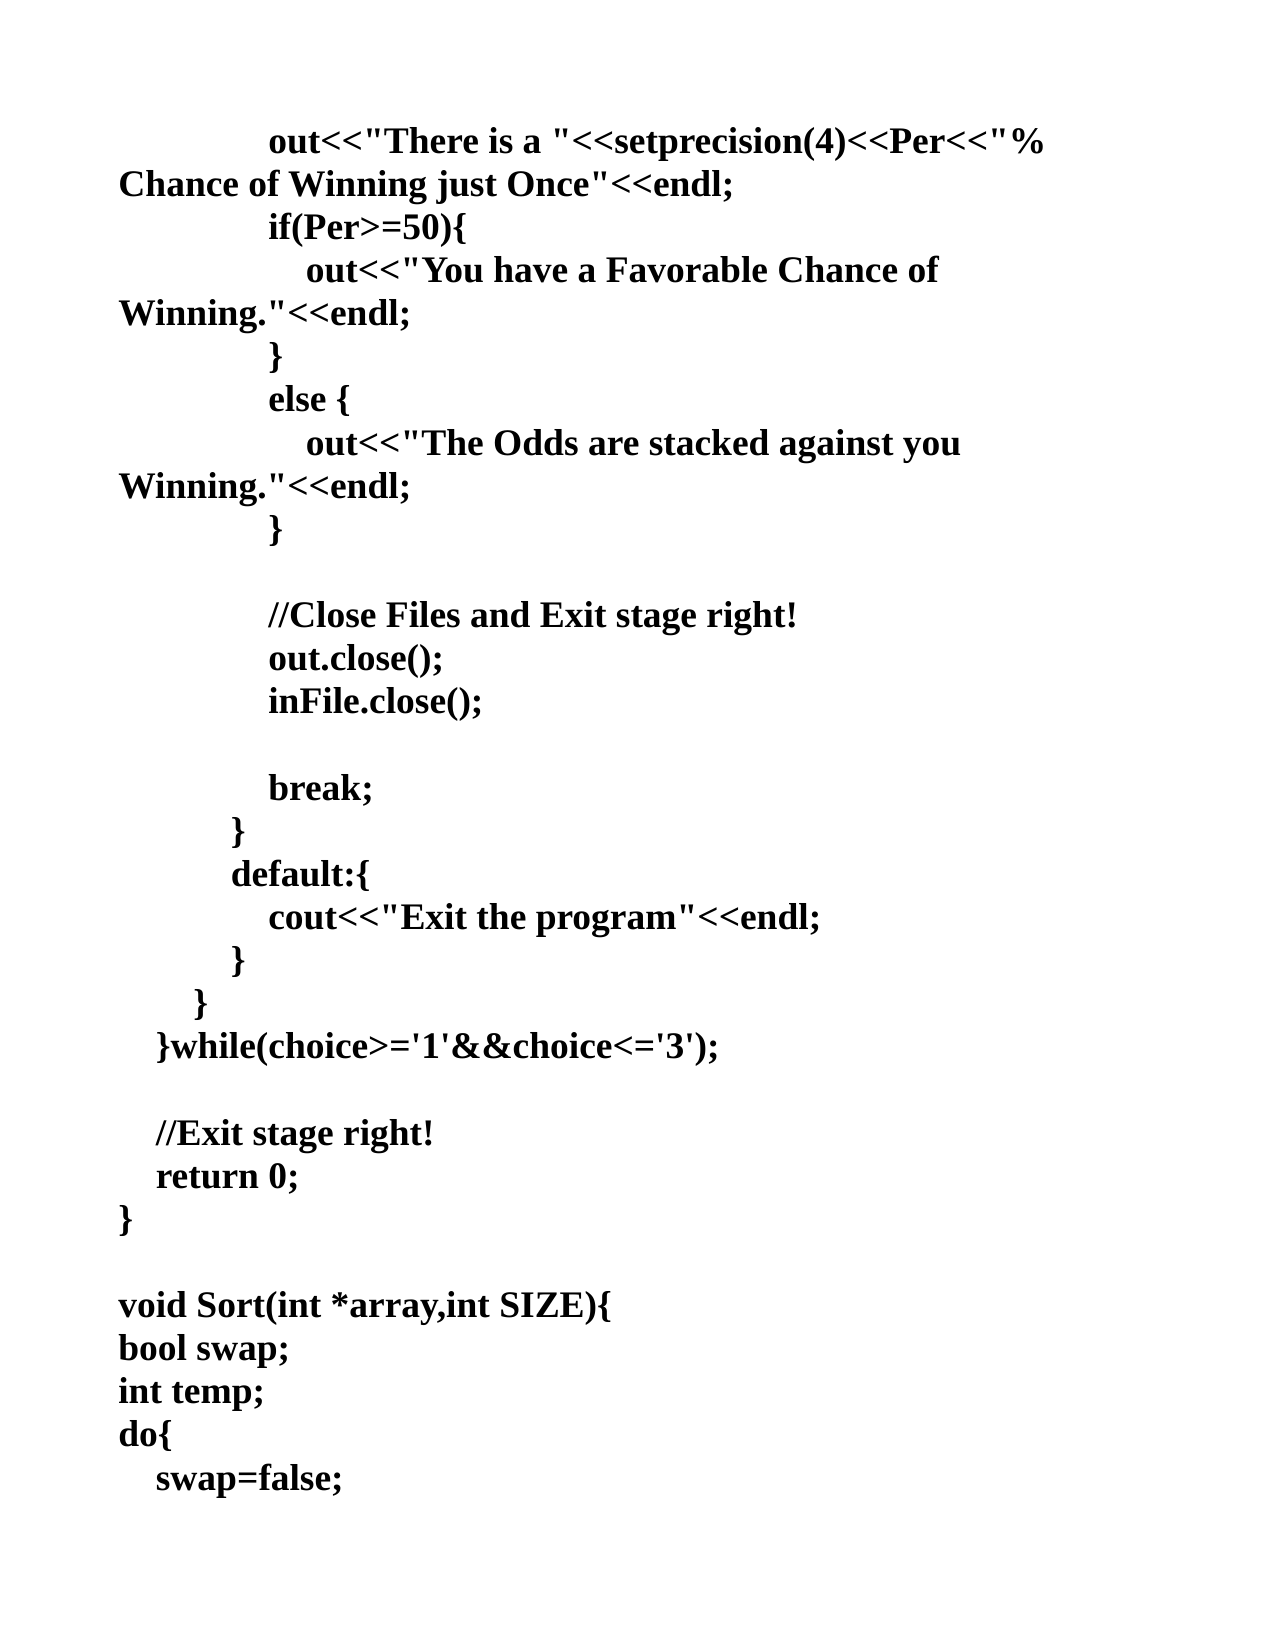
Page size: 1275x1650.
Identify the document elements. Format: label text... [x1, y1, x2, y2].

text if(Per>=50){ [118, 204, 1157, 247]
text inFile.close(); [118, 679, 1157, 722]
text out.close(); [118, 636, 1157, 679]
text do{ [118, 1412, 1157, 1455]
text out<<"There is a "<<setprecision(4)<<Per<<"% Chance of Winning just Once"<<endl; [118, 118, 1157, 204]
text out<<"You have a Favorable Chance of Winning."<<endl; [118, 247, 1157, 334]
text return 0; [118, 1153, 1157, 1196]
text void Sort(int *array,int SIZE){ [118, 1282, 1157, 1326]
text break; [118, 765, 1157, 808]
text } [118, 808, 1157, 851]
text int temp; [118, 1369, 1157, 1412]
text cout<<"Exit the program"<<endl; [118, 894, 1157, 937]
text }while(choice>='1'&&choice<='3'); [118, 1024, 1157, 1067]
text } [118, 981, 1157, 1024]
text bool swap; [118, 1326, 1157, 1369]
text //Exit stage right! [118, 1110, 1157, 1153]
text swap=false; [118, 1455, 1157, 1498]
text //Close Files and Exit stage right! [118, 592, 1157, 636]
text } [118, 937, 1157, 981]
text default:{ [118, 851, 1157, 894]
text } [118, 506, 1157, 549]
text out<<"The Odds are stacked against you Winning."<<endl; [118, 420, 1157, 506]
text } [118, 1196, 1157, 1239]
text else { [118, 377, 1157, 420]
text } [118, 334, 1157, 377]
